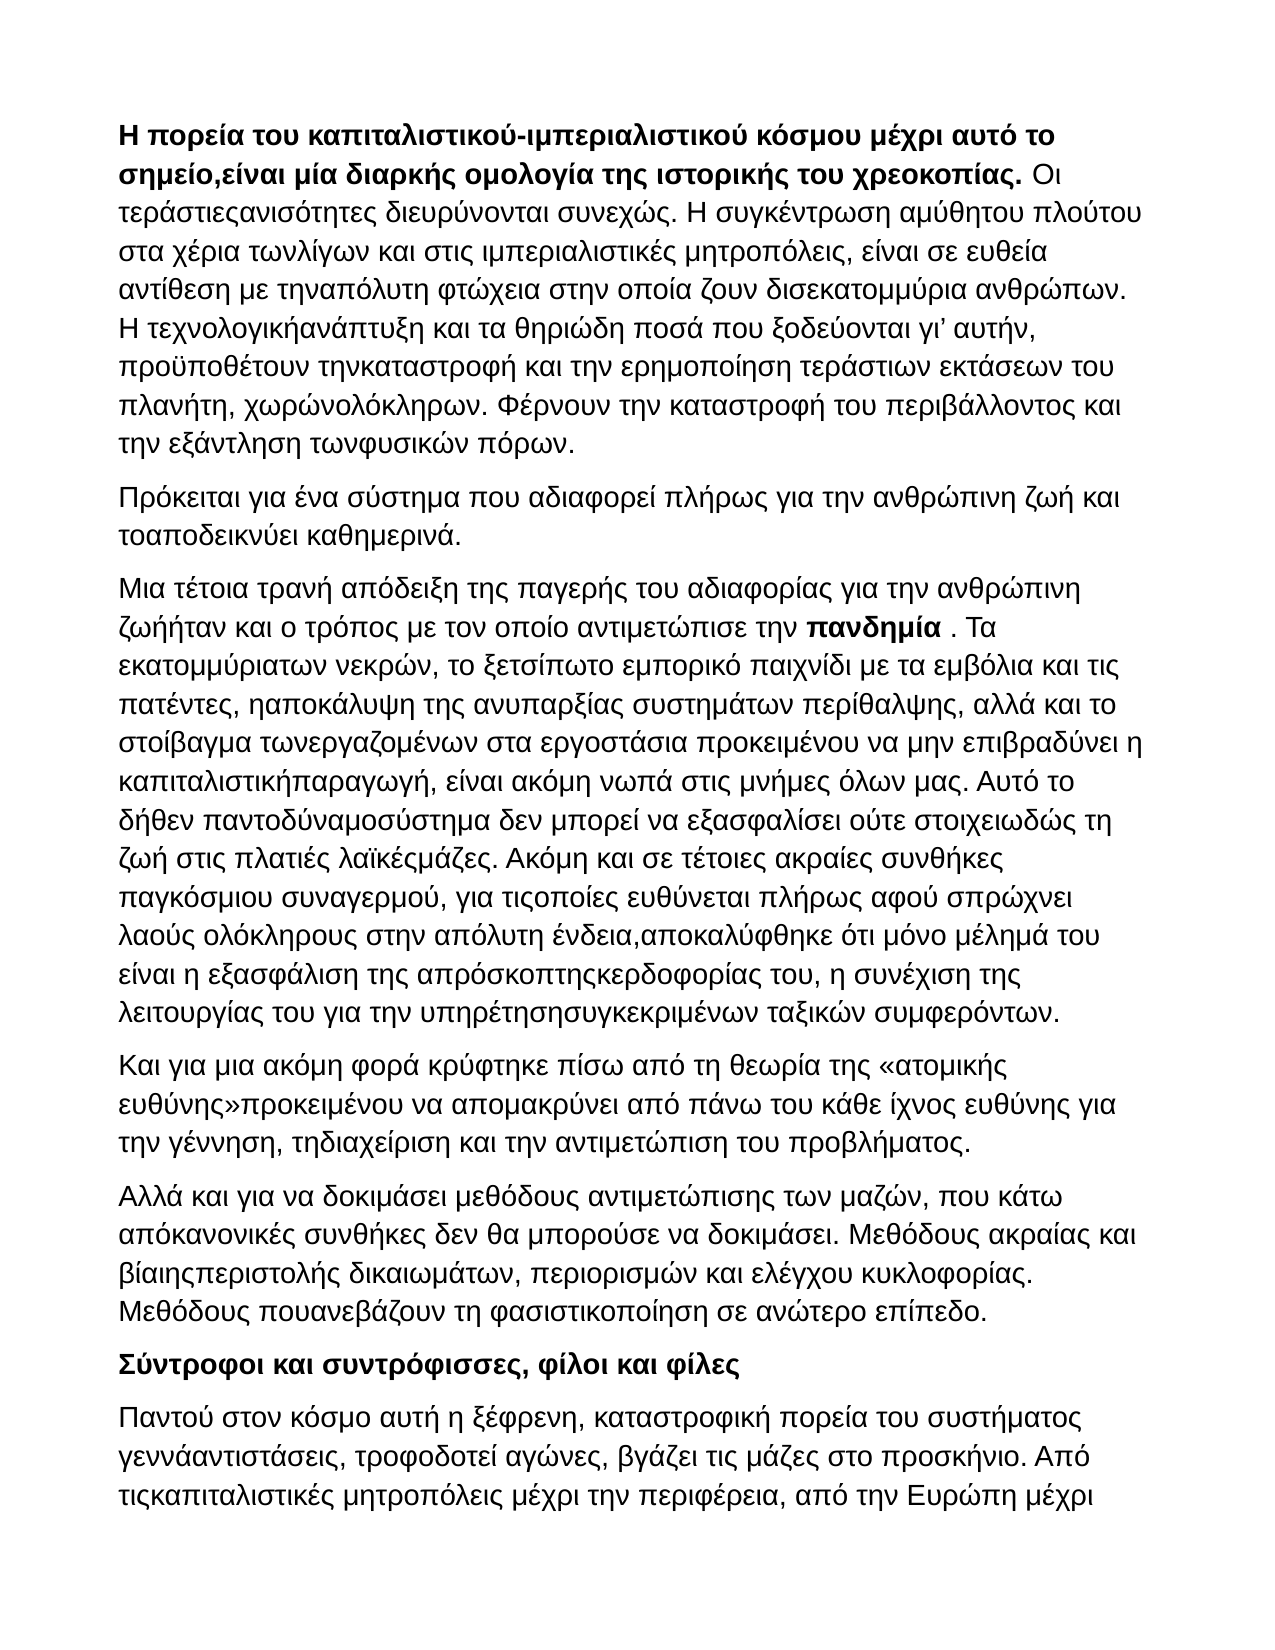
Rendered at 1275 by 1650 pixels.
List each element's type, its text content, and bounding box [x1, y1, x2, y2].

text Και για μια ακόμη φορά κρύφτηκε πίσω από τη θεωρία της «ατομικής ευθύνης»προκειμένου να απομακρύνει από πάνω του κάθε ίχνος ευθύνης για την γέννηση, τηδιαχείριση και την αντιμετώπιση του προβλήματος. [118, 1048, 1157, 1159]
text Σύντροφοι και συντρόφισσες, φίλοι και φίλες [118, 1347, 1157, 1381]
text Αλλά και για να δοκιμάσει μεθόδους αντιμετώπισης των μαζών, που κάτω απόκανονικές συνθήκες δεν θα μπορούσε να δοκιμάσει. Μεθόδους ακραίας και βίαιηςπεριστολής δικαιωμάτων, περιορισμών και ελέγχου κυκλοφορίας. Μεθόδους πουανεβάζουν τη φασιστικοποίηση σε ανώτερο επίπεδο. [118, 1178, 1157, 1328]
text Η πορεία του καπιταλιστικού-ιμπεριαλιστικού κόσμου μέχρι αυτό το σημείο,είναι μία διαρκής ομολογία της ιστορικής του χρεοκοπίας. Οι τεράστιεςανισότητες διευρύνονται συνεχώς. Η συγκέντρωση αμύθητου πλούτου στα χέρια τωνλίγων και στις ιμπεριαλιστικές μητροπόλεις, είναι σε ευθεία αντίθεση με τηναπόλυτη φτώχεια στην οποία ζουν δισεκατομμύρια ανθρώπων. Η τεχνολογικήανάπτυξη και τα θηριώδη ποσά που ξοδεύονται γι’ αυτήν, προϋποθέτουν τηνκαταστροφή και την ερημοποίηση τεράστιων εκτάσεων του πλανήτη, χωρώνολόκληρων. Φέρνουν την καταστροφή του περιβάλλοντος και την εξάντληση τωνφυσικών πόρων. [118, 118, 1157, 460]
text Παντού στον κόσμο αυτή η ξέφρενη, καταστροφική πορεία του συστήματος γεννάαντιστάσεις, τροφοδοτεί αγώνες, βγάζει τις μάζες στο προσκήνιο. Από τιςκαπιταλιστικές μητροπόλεις μέχρι την περιφέρεια, από την Ευρώπη μέχρι [118, 1400, 1157, 1511]
text Μια τέτοια τρανή απόδειξη της παγερής του αδιαφορίας για την ανθρώπινη ζωήήταν και ο τρόπος με τον οποίο αντιμετώπισε την πανδημία . Τα εκατομμύριατων νεκρών, το ξετσίπωτο εμπορικό παιχνίδι με τα εμβόλια και τις πατέντες, ηαποκάλυψη της ανυπαρξίας συστημάτων περίθαλψης, αλλά και το στοίβαγμα τωνεργαζομένων στα εργοστάσια προκειμένου να μην επιβραδύνει η καπιταλιστικήπαραγωγή, είναι ακόμη νωπά στις μνήμες όλων μας. Αυτό το δήθεν παντοδύναμοσύστημα δεν μπορεί να εξασφαλίσει ούτε στοιχειωδώς τη ζωή στις πλατιές λαϊκέςμάζες. Ακόμη και σε τέτοιες ακραίες συνθήκες παγκόσμιου συναγερμού, για τιςοποίες ευθύνεται πλήρως αφού σπρώχνει λαούς ολόκληρους στην απόλυτη ένδεια,αποκαλύφθηκε ότι μόνο μέλημά του είναι η εξασφάλιση της απρόσκοπτηςκερδοφορίας του, η συνέχιση της λειτουργίας του για την υπηρέτησησυγκεκριμένων ταξικών συμφερόντων. [118, 571, 1157, 1029]
text Πρόκειται για ένα σύστημα που αδιαφορεί πλήρως για την ανθρώπινη ζωή και τοαποδεικνύει καθημερινά. [118, 479, 1157, 552]
